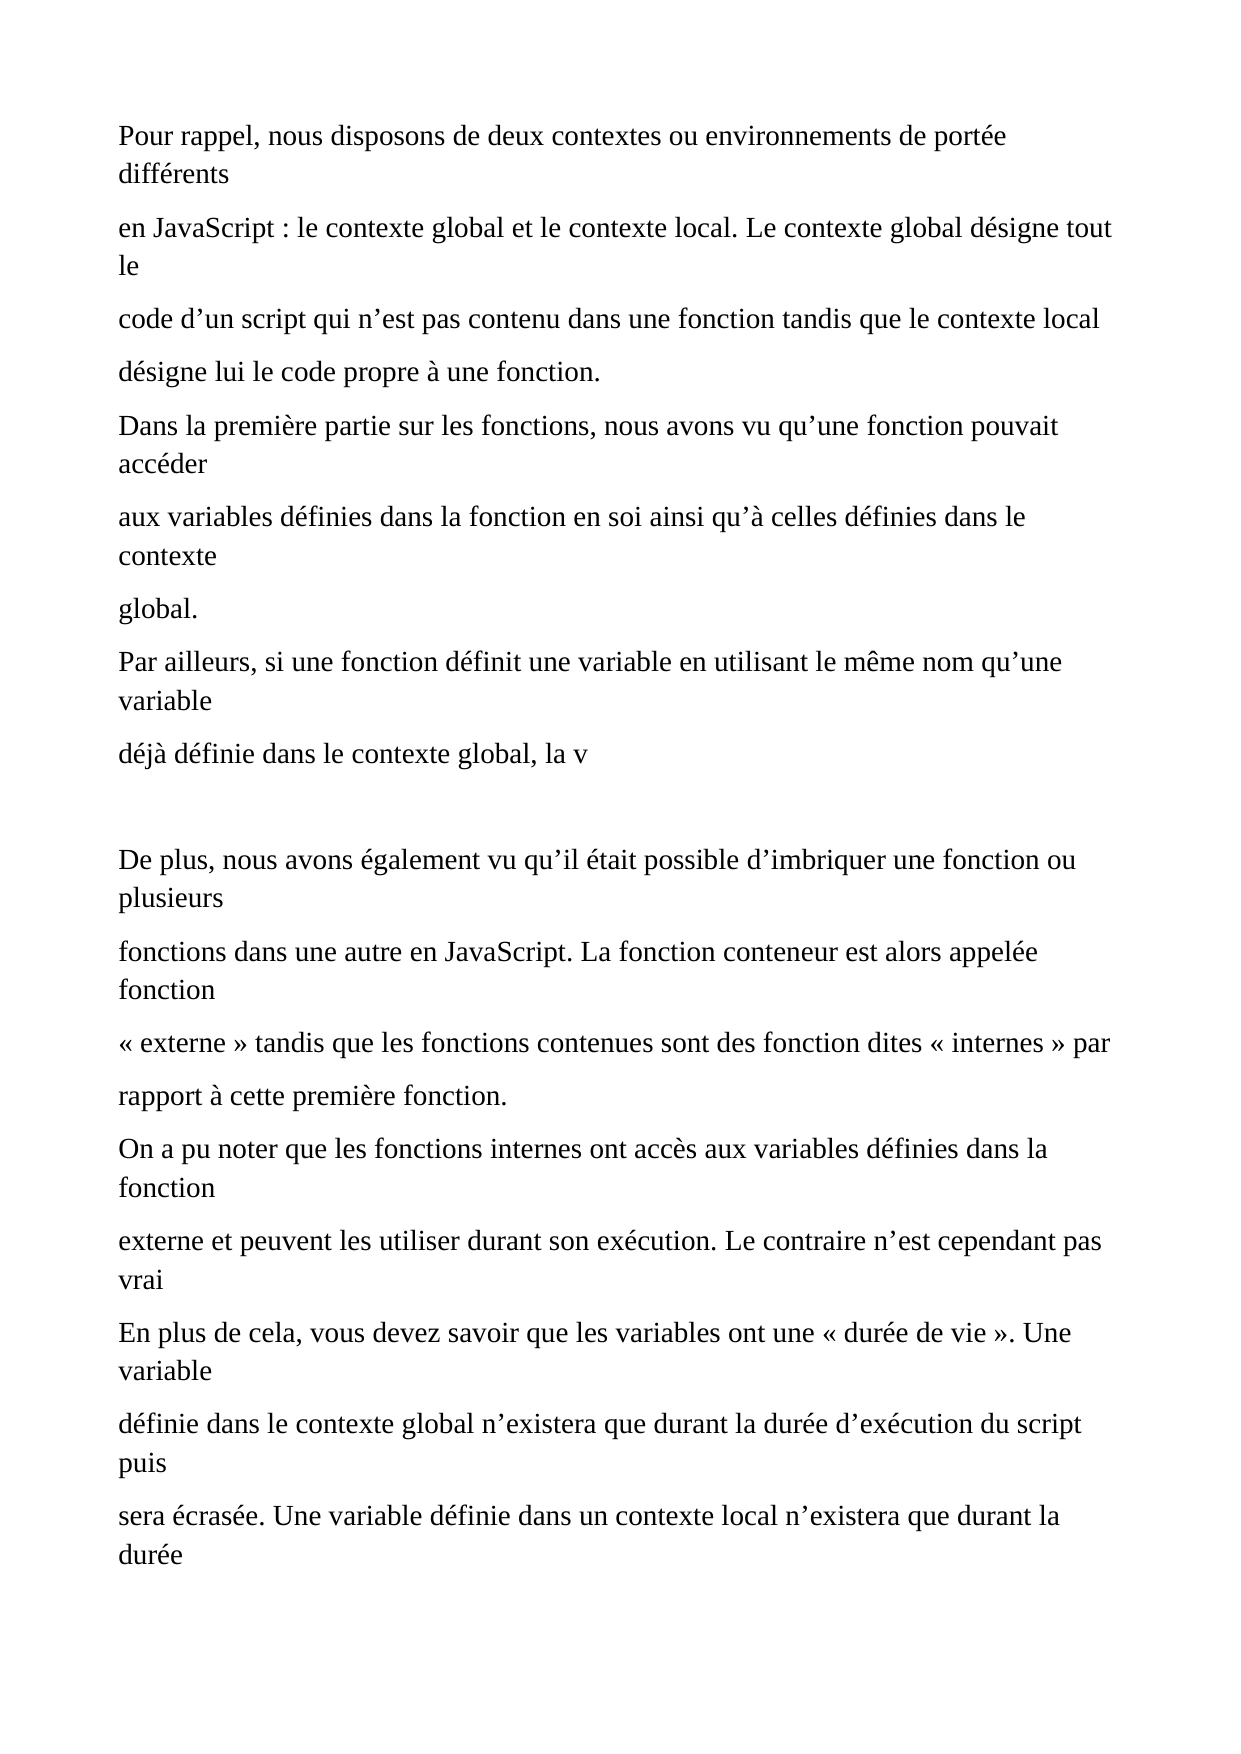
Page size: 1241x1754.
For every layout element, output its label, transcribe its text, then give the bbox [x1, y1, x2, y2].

text rapport à cette première fonction. [118, 1078, 1122, 1112]
text global. [118, 591, 1122, 624]
text déjà définie dans le contexte global, la v [118, 736, 1122, 769]
text sera écrasée. Une variable définie dans un contexte local n’existera que durant la durée [118, 1498, 1122, 1570]
text Pour rappel, nous disposons de deux contextes ou environnements de portée différents [118, 118, 1122, 190]
text code d’un script qui n’est pas contenu dans une fonction tandis que le contexte local [118, 301, 1122, 335]
text De plus, nous avons également vu qu’il était possible d’imbriquer une fonction ou plusieurs [118, 842, 1122, 914]
text On a pu noter que les fonctions internes ont accès aux variables définies dans la fonction [118, 1132, 1122, 1204]
text en JavaScript : le contexte global et le contexte local. Le contexte global désigne tout le [118, 210, 1122, 282]
text fonctions dans une autre en JavaScript. La fonction conteneur est alors appelée fonction [118, 934, 1122, 1006]
text externe et peuvent les utiliser durant son exécution. Le contraire n’est cependant pas vrai [118, 1223, 1122, 1295]
text aux variables définies dans la fonction en soi ainsi qu’à celles définies dans le contexte [118, 499, 1122, 571]
text En plus de cela, vous devez savoir que les variables ont une « durée de vie ». Une variable [118, 1315, 1122, 1387]
text Par ailleurs, si une fonction définit une variable en utilisant le même nom qu’une variable [118, 644, 1122, 716]
text Dans la première partie sur les fonctions, nous avons vu qu’une fonction pouvait accéder [118, 408, 1122, 480]
text « externe » tandis que les fonctions contenues sont des fonction dites « internes » par [118, 1025, 1122, 1059]
text définie dans le contexte global n’existera que durant la durée d’exécution du script puis [118, 1407, 1122, 1479]
text désigne lui le code propre à une fonction. [118, 354, 1122, 388]
